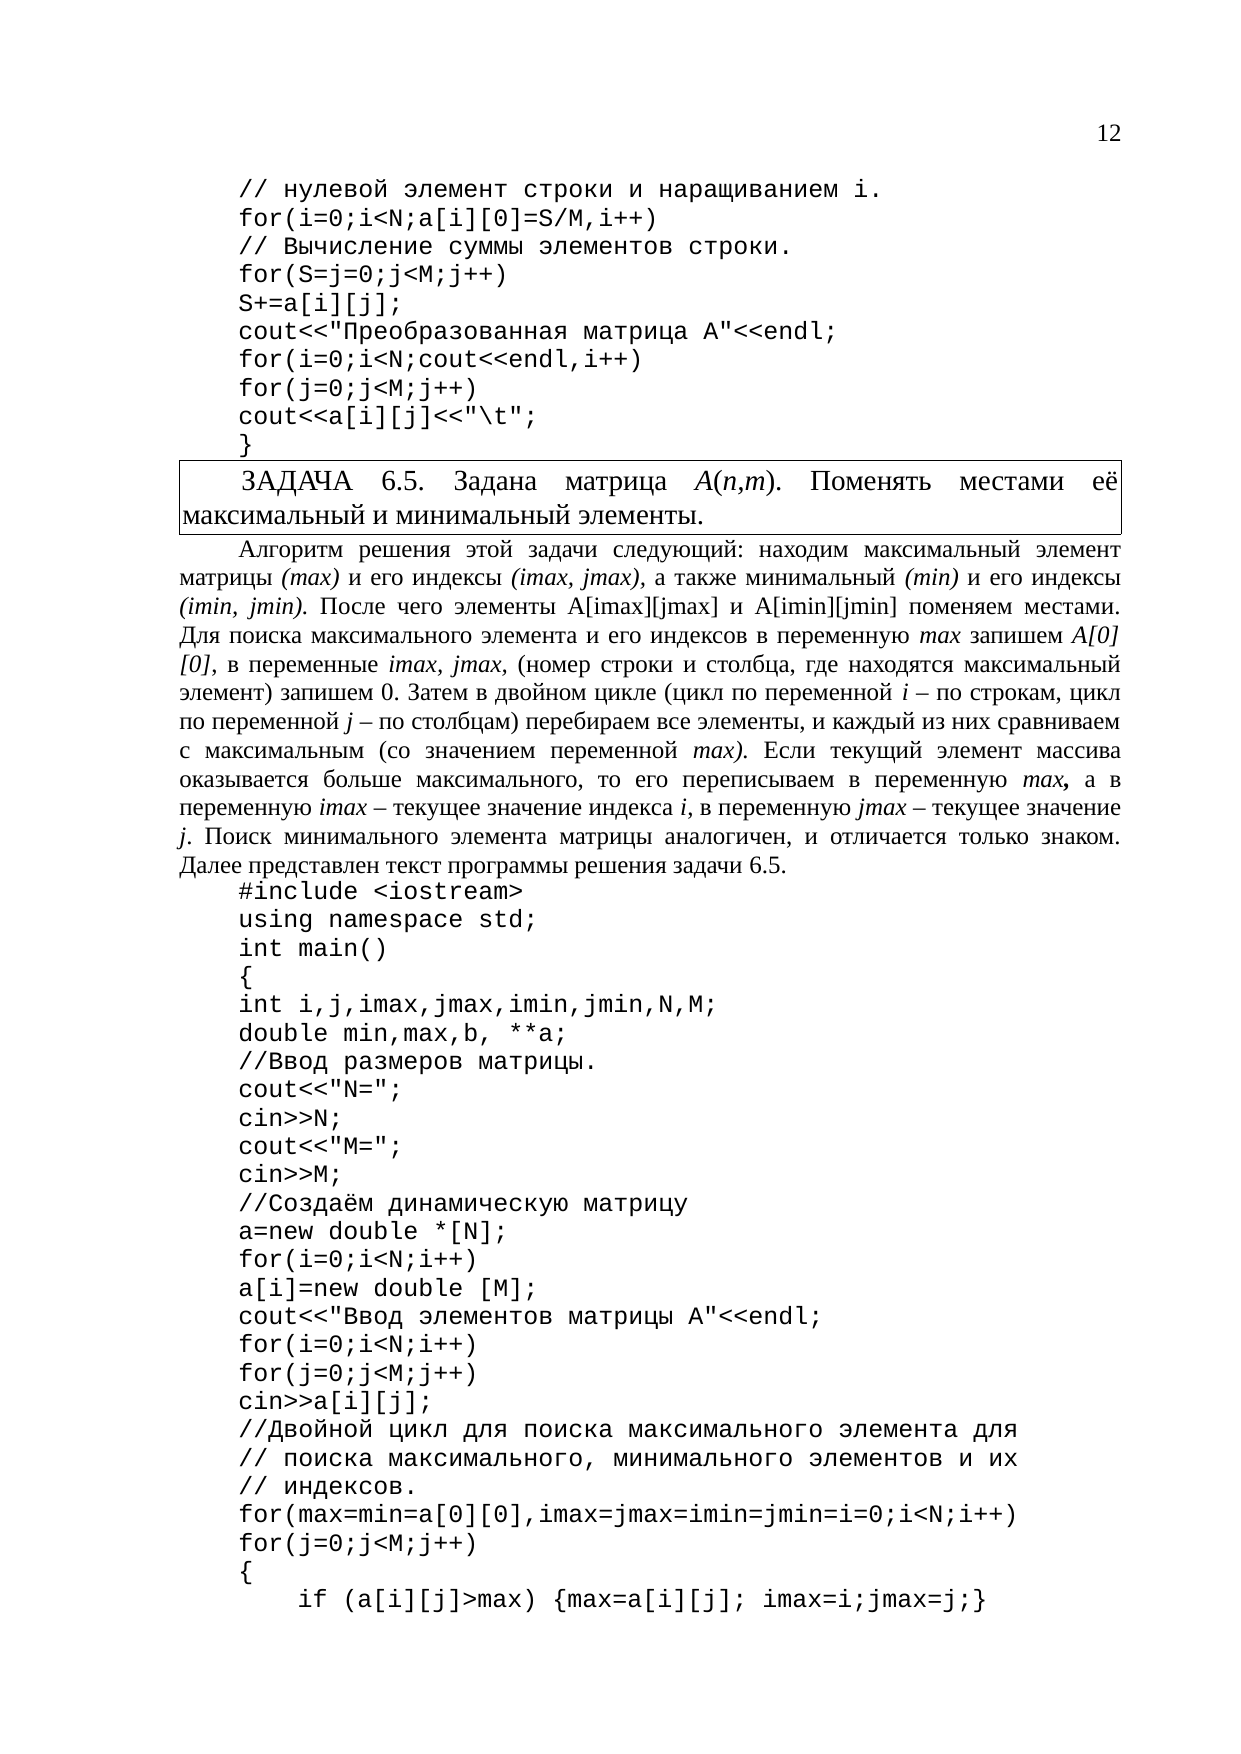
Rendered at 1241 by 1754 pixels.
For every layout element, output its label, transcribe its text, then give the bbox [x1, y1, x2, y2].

text for(j=0;j<M;j++) [238, 1530, 1121, 1559]
text for(i=0;i<N;a[i][0]=S/M,i++) [238, 205, 1121, 234]
text { [238, 964, 1121, 992]
text cout<<"M="; [238, 1134, 1121, 1162]
text { [238, 1559, 1121, 1587]
text //Ввод размеров матрицы. [238, 1049, 1121, 1077]
text Алгоритм решения этой задачи следующий: находим максимальный элемент матрицы (max) и его индексы (imax, jmax), а также минимальный (min) и его индексы (imin, jmin). После чего элементы A[imax][jmax] и A[imin][jmin] поменяем местами. Для поиска максимального элемента и его индексов в переменную max запишем A[0][0], в переменные imax, jmax, (номер строки и столбца, где находятся максимальный элемент) запишем 0. Затем в двойном цикле (цикл по переменной i – по строкам, цикл по переменной j – по столбцам) перебираем все элементы, и каждый из них сравниваем с максимальным (со значением переменной max). Если текущий элемент массива оказывается больше максимального, то его переписываем в переменную max, а в переменную imax – текущее значение индекса i, в переменную jmax – текущее значение j. Поиск минимального элемента матрицы аналогичен, и отличается только знаком. Далее представлен текст программы решения задачи 6.5. [179, 535, 1121, 879]
text for(j=0;j<M;j++) [238, 1360, 1121, 1389]
text if (a[i][j]>max) {max=a[i][j]; imax=i;jmax=j;} [238, 1587, 1121, 1615]
text // нулевой элемент строки и наращиванием i. [238, 177, 1121, 205]
text for(i=0;i<N;i++) [238, 1247, 1121, 1275]
text //Создаём динамическую матрицу [238, 1190, 1121, 1219]
text cin>>M; [238, 1162, 1121, 1190]
text for(i=0;i<N;cout<<endl,i++) [238, 347, 1121, 375]
text for(max=min=a[0][0],imax=jmax=imin=jmin=i=0;i<N;i++) [238, 1502, 1121, 1530]
text // Вычисление суммы элементов строки. [238, 234, 1121, 262]
text int main() [238, 935, 1121, 964]
text double min,max,b, **a; [238, 1020, 1121, 1049]
text cin>>N; [238, 1105, 1121, 1134]
text a[i]=new double [M]; [238, 1275, 1121, 1304]
text int i,j,imax,jmax,imin,jmin,N,M; [238, 992, 1121, 1020]
text S+=a[i][j]; [238, 290, 1121, 319]
text a=new double *[N]; [238, 1219, 1121, 1247]
text //Двойной цикл для поиска максимального элемента для [238, 1417, 1121, 1445]
text cout<<"Ввод элементов матрицы A"<<endl; [238, 1304, 1121, 1332]
text cin>>a[i][j]; [238, 1389, 1121, 1417]
text } [238, 432, 1121, 460]
text for(i=0;i<N;i++) [238, 1332, 1121, 1360]
text // индексов. [238, 1474, 1121, 1502]
text for(j=0;j<M;j++) [238, 375, 1121, 404]
text using namespace std; [238, 907, 1121, 935]
text // поиска максимального, минимального элементов и их [238, 1445, 1121, 1474]
text ЗАДАЧА 6.5. Задана матрица A(n,m). Поменять местами её максимальный и минимальный элементы. [180, 461, 1121, 534]
text cout<<a[i][j]<<"\t"; [238, 404, 1121, 432]
text cout<<"N="; [238, 1077, 1121, 1105]
text for(S=j=0;j<M;j++) [238, 262, 1121, 290]
text #include <iostream> [238, 879, 1121, 907]
text cout<<"Преобразованная матрица A"<<endl; [238, 319, 1121, 347]
